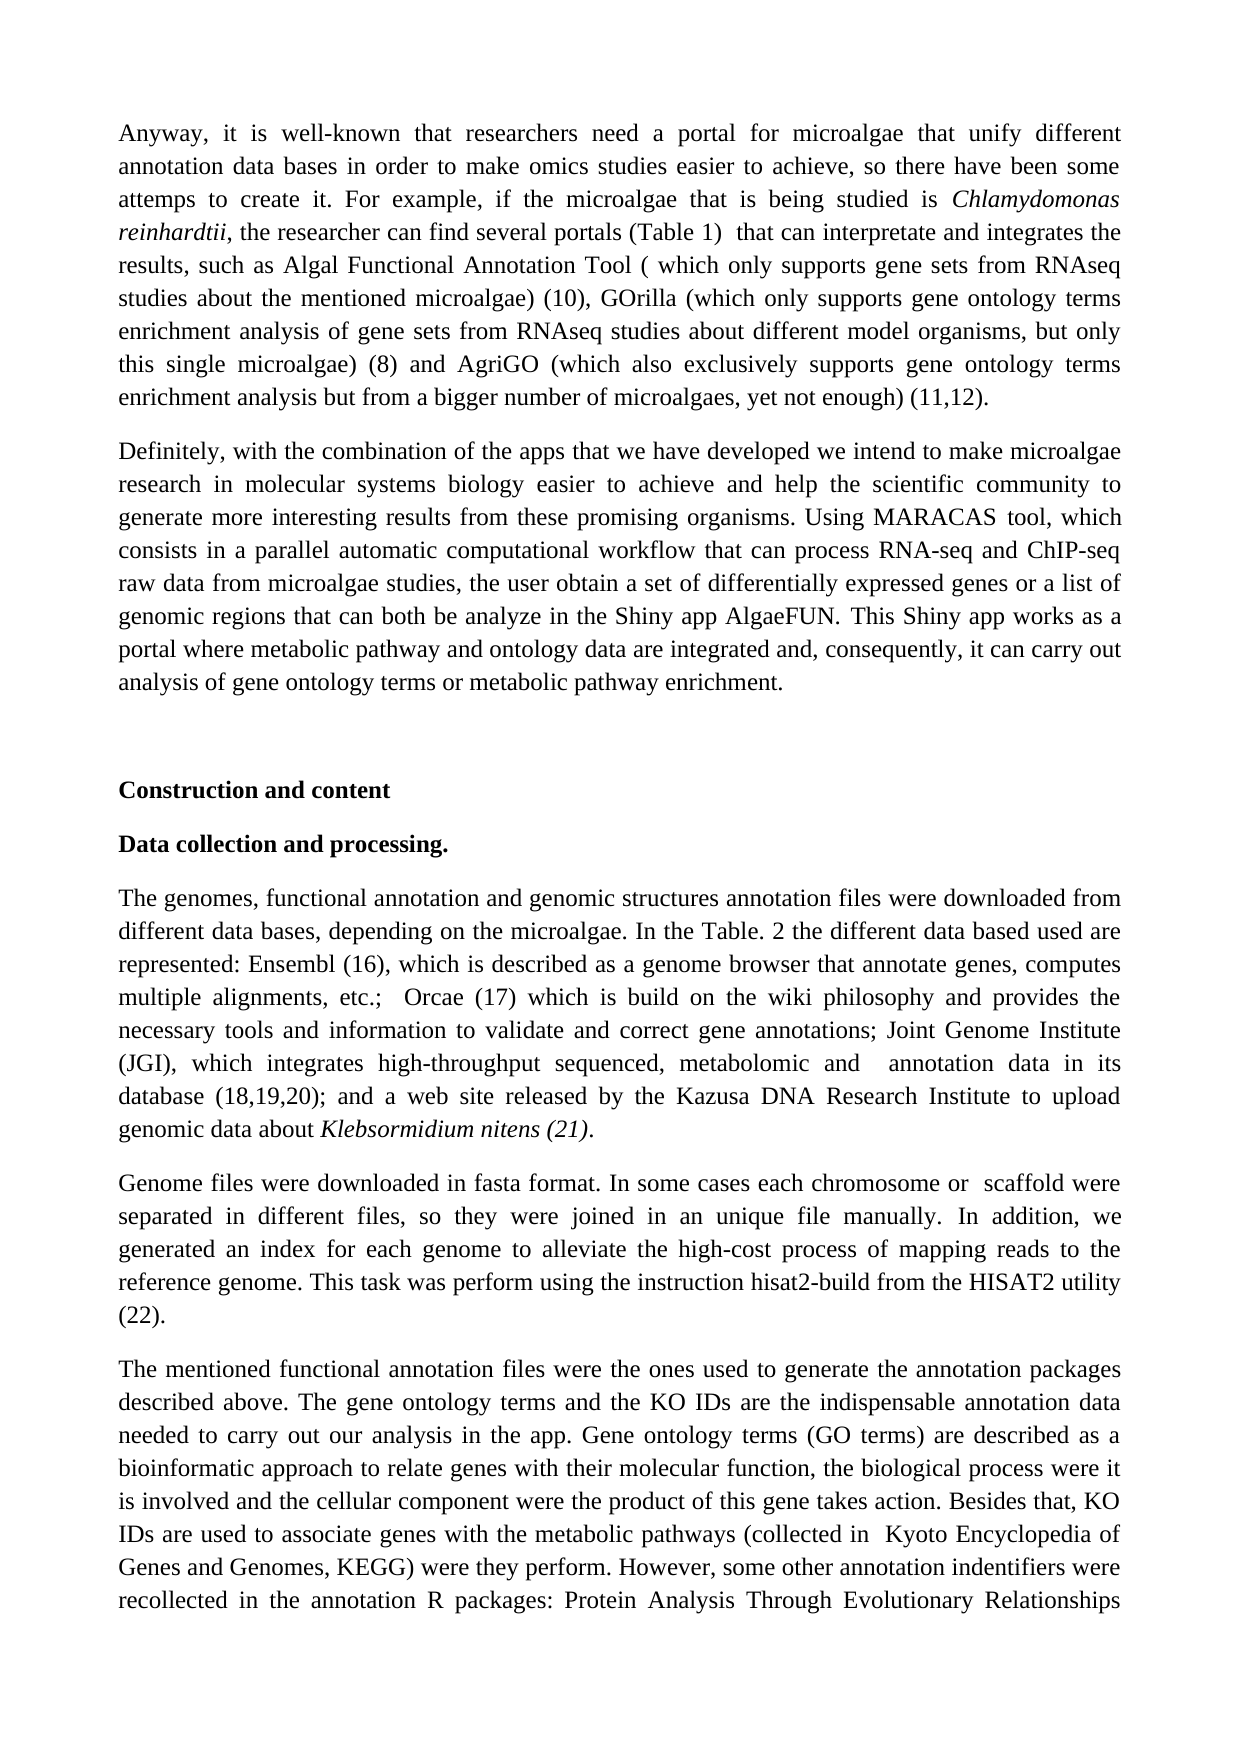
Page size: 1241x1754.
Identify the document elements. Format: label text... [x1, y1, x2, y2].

text Construction and content [118, 775, 1122, 804]
text The mentioned functional annotation files were the ones used to generate the annotation packages described above. The gene ontology terms and the KO IDs are the indispensable annotation data needed to carry out our analysis in the app. Gene ontology terms (GO terms) are described as a bioinformatic approach to relate genes with their molecular function, the biological process were it is involved and the cellular component were the product of this gene takes action. Besides that, KO IDs are used to associate genes with the metabolic pathways (collected in Kyoto Encyclopedia of Genes and Genomes, KEGG) were they perform. However, some other annotation indentifiers were recollected in the annotation R packages: Protein Analysis Through Evolutionary Relationships [118, 1354, 1122, 1613]
text Data collection and processing. [118, 829, 1122, 858]
text Genome files were downloaded in fasta format. In some cases each chromosome or scaffold were separated in different files, so they were joined in an unique file manually. In addition, we generated an index for each genome to alleviate the high-cost process of mapping reads to the reference genome. This task was perform using the instruction hisat2-build from the HISAT2 utility (22). [118, 1168, 1122, 1328]
text Definitely, with the combination of the apps that we have developed we intend to make microalgae research in molecular systems biology easier to achieve and help the scientific community to generate more interesting results from these promising organisms. Using MARACAS tool, which consists in a parallel automatic computational workflow that can process RNA-seq and ChIP-seq raw data from microalgae studies, the user obtain a set of differentially expressed genes or a list of genomic regions that can both be analyze in the Shiny app AlgaeFUN. This Shiny app works as a portal where metabolic pathway and ontology data are integrated and, consequently, it can carry out analysis of gene ontology terms or metabolic pathway enrichment. [118, 436, 1122, 696]
text Anyway, it is well-known that researchers need a portal for microalgae that unify different annotation data bases in order to make omics studies easier to achieve, so there have been some attemps to create it. For example, if the microalgae that is being studied is Chlamydomonas reinhardtii, the researcher can find several portals (Table 1) that can interpretate and integrates the results, such as Algal Functional Annotation Tool ( which only supports gene sets from RNAseq studies about the mentioned microalgae) (10), GOrilla (which only supports gene ontology terms enrichment analysis of gene sets from RNAseq studies about different model organisms, but only this single microalgae) (8) and AgriGO (which also exclusively supports gene ontology terms enrichment analysis but from a bigger number of microalgaes, yet not enough) (11,12). [118, 118, 1122, 411]
text The genomes, functional annotation and genomic structures annotation files were downloaded from different data bases, depending on the microalgae. In the Table. 2 the different data based used are represented: Ensembl (16), which is described as a genome browser that annotate genes, computes multiple alignments, etc.; Orcae (17) which is build on the wiki philosophy and provides the necessary tools and information to validate and correct gene annotations; Joint Genome Institute (JGI), which integrates high-throughput sequenced, metabolomic and annotation data in its database (18,19,20); and a web site released by the Kazusa DNA Research Institute to upload genomic data about Klebsormidium nitens (21). [118, 883, 1122, 1143]
